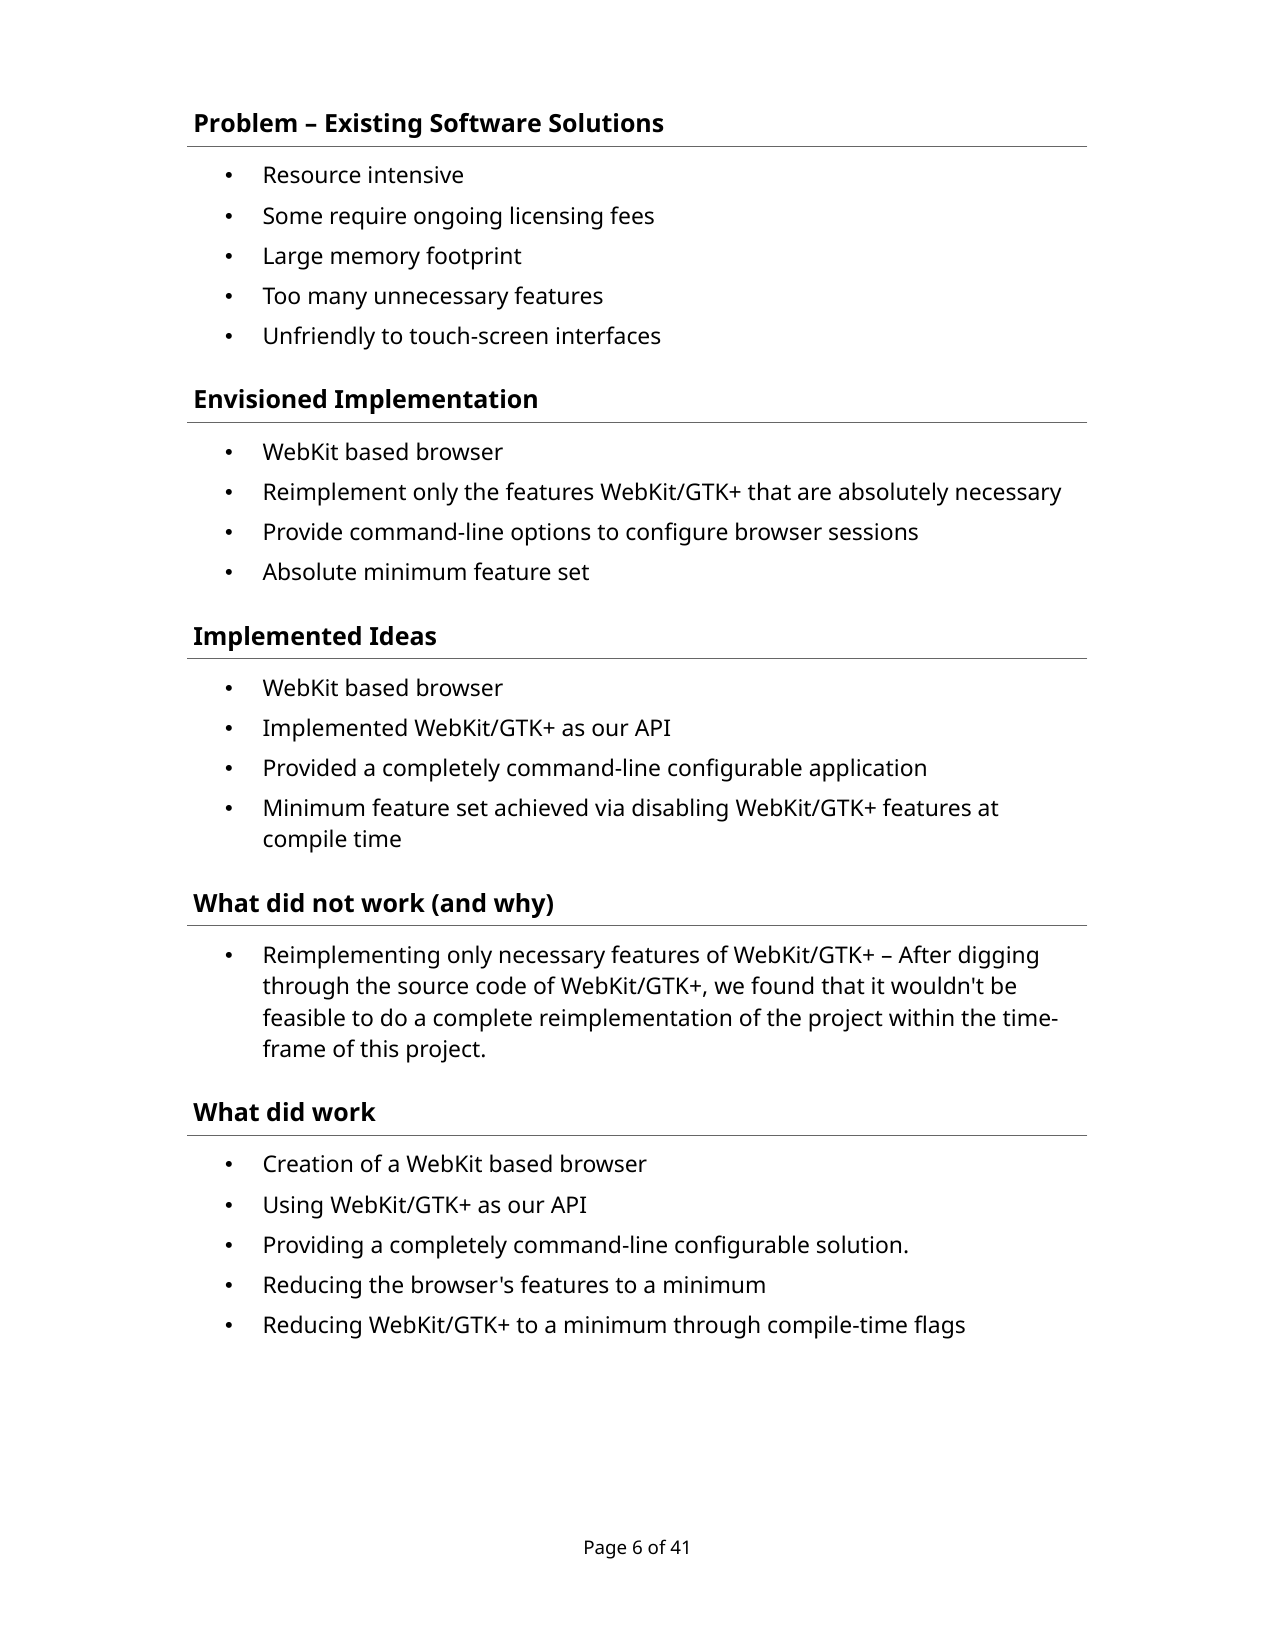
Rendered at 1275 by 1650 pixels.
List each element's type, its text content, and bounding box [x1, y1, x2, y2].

subtitle Implemented Ideas [187, 612, 1087, 658]
list Reducing the browser's features to a minimum [225, 1269, 1087, 1300]
list Minimum feature set achieved via disabling WebKit/GTK+ features at compile time [225, 792, 1087, 854]
list Absolute minimum feature set [225, 556, 1087, 587]
subtitle What did work [187, 1089, 1087, 1135]
list WebKit based browser [225, 672, 1087, 703]
list Reimplementing only necessary features of WebKit/GTK+ – After digging through the source code of WebKit/GTK+, we found that it wouldn't be feasible to do a complete reimplementation of the project within the time-frame of this project. [225, 939, 1087, 1064]
list Provide command-line options to configure browser sessions [225, 516, 1087, 547]
list Reimplement only the features WebKit/GTK+ that are absolutely necessary [225, 476, 1087, 507]
list Creation of a WebKit based browser [225, 1148, 1087, 1180]
list WebKit based browser [225, 436, 1087, 467]
subtitle Problem – Existing Software Solutions [187, 100, 1087, 146]
list Reducing WebKit/GTK+ to a minimum through compile-time flags [225, 1309, 1087, 1340]
list Resource intensive [225, 159, 1087, 191]
list Large memory footprint [225, 240, 1087, 271]
list Unfriendly to touch-screen interfaces [225, 320, 1087, 351]
list Implemented WebKit/GTK+ as our API [225, 712, 1087, 743]
list Too many unnecessary features [225, 280, 1087, 311]
subtitle What did not work (and why) [187, 879, 1087, 925]
subtitle Envisioned Implementation [187, 376, 1087, 422]
list Some require ongoing licensing fees [225, 199, 1087, 231]
list Providing a completely command-line configurable solution. [225, 1229, 1087, 1260]
list Provided a completely command-line configurable application [225, 752, 1087, 783]
list Using WebKit/GTK+ as our API [225, 1188, 1087, 1220]
